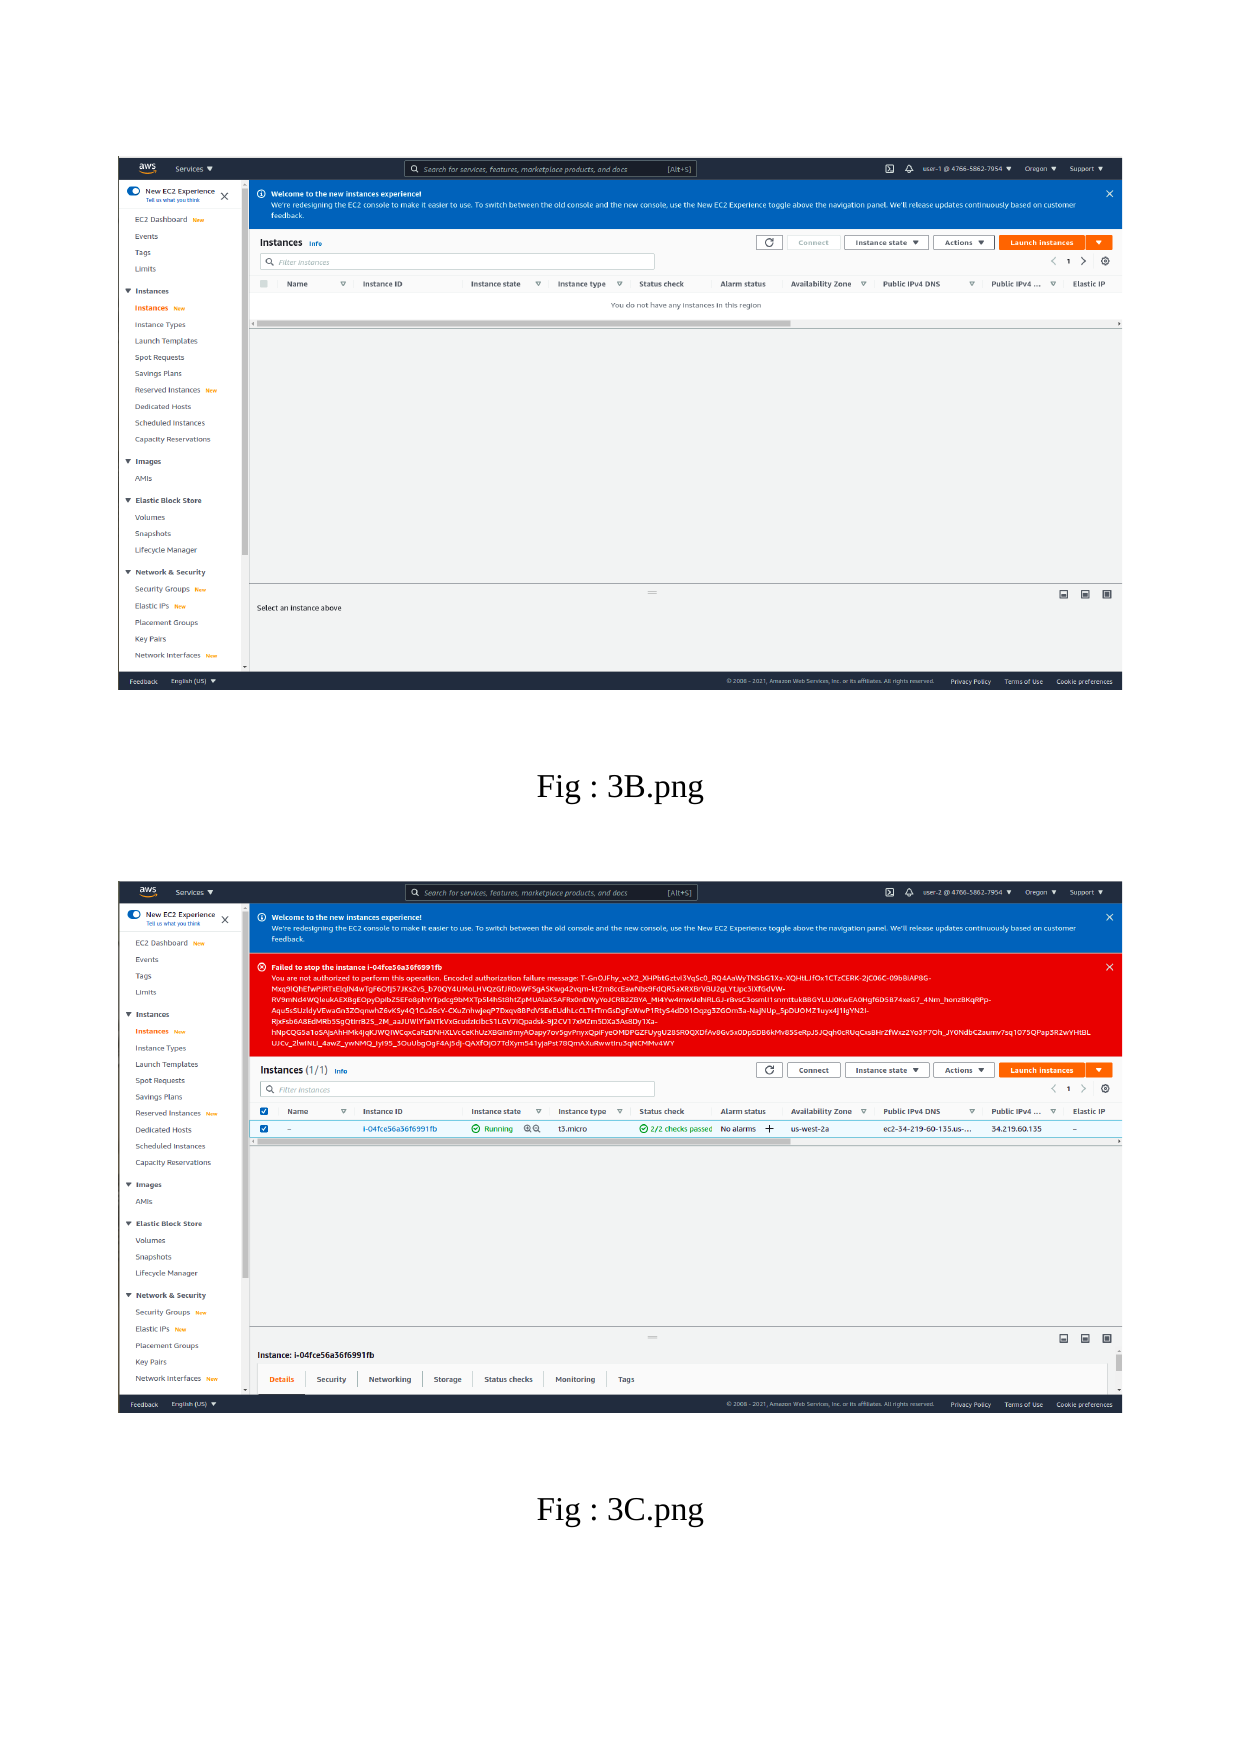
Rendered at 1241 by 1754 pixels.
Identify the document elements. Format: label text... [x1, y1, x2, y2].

picture [118, 881, 1123, 1413]
text Fig : 3B.png [118, 766, 1122, 804]
text Fig : 3C.png [118, 1489, 1122, 1528]
picture [118, 156, 1123, 690]
